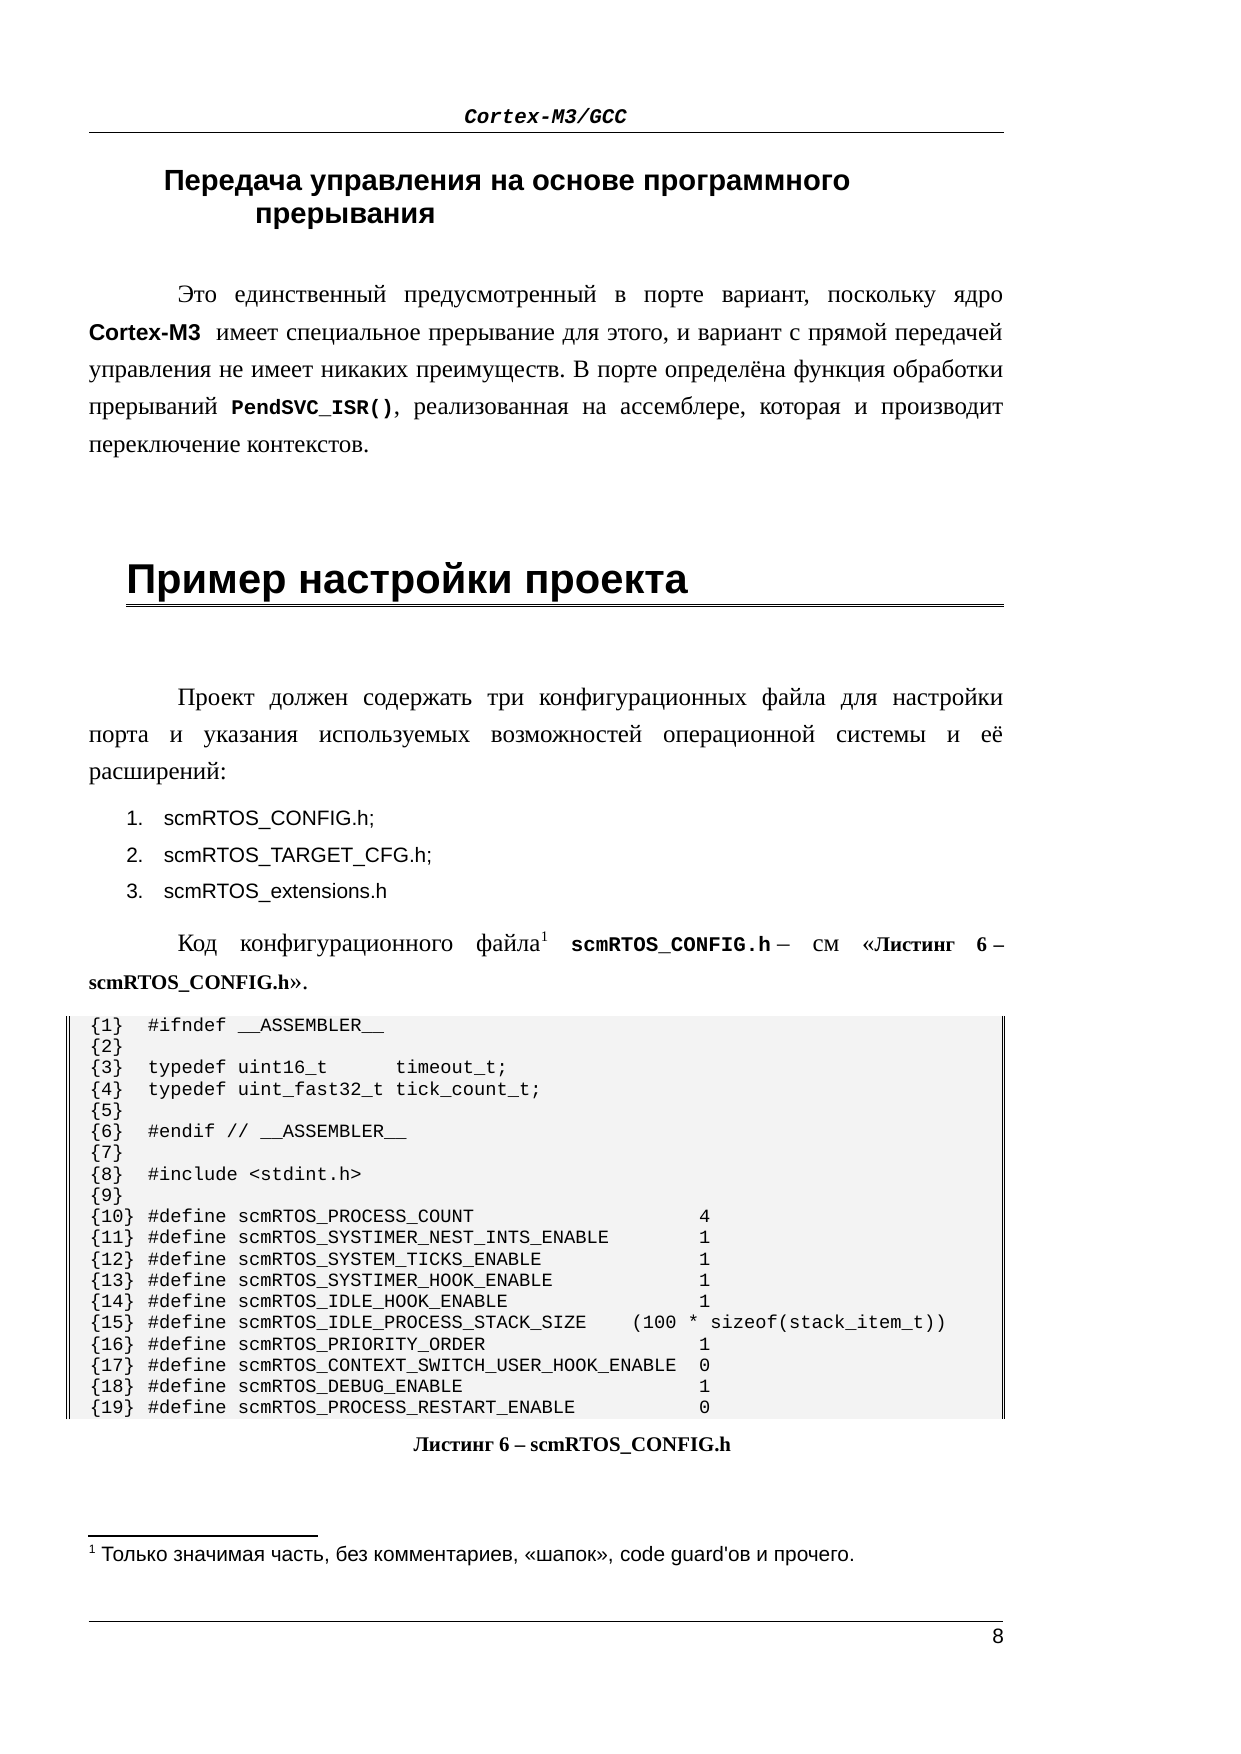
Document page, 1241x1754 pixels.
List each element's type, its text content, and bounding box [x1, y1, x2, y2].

subtitle Пример настройки проекта [126, 554, 1004, 604]
list #define scmRTOS_IDLE_PROCESS_STACK_SIZE (100 * sizeof(stack_item_t)) [70, 1313, 1002, 1334]
list typedef uint16_t timeout_t; [70, 1058, 1002, 1079]
list #define scmRTOS_PRIORITY_ORDER 1 [70, 1334, 1002, 1356]
list typedef uint_fast32_t tick_count_t; [70, 1079, 1002, 1101]
list #define scmRTOS_PROCESS_COUNT 4 [70, 1207, 1002, 1228]
list #define scmRTOS_IDLE_HOOK_ENABLE 1 [70, 1292, 1002, 1313]
list scmRTOS_extensions.h [126, 879, 1004, 903]
list #ifndef __ASSEMBLER__ [70, 1016, 1002, 1037]
text Листинг 6 – scmRTOS_CONFIG.h [141, 1432, 1002, 1456]
list #define scmRTOS_SYSTIMER_HOOK_ENABLE 1 [70, 1271, 1002, 1292]
list #include <stdint.h> [70, 1164, 1002, 1186]
text Это единственный предусмотренный в порте вариант, поскольку ядро Cortex-M3 имеет специальное прерывание для этого, и вариант с прямой передачей управления не имеет никаких преимуществ. В порте определёна функция обработки прерываний PendSVC_ISR(), реализованная на ассемблере, которая и производит переключение контекстов. [88, 279, 1004, 458]
list #define scmRTOS_SYSTIMER_NEST_INTS_ENABLE 1 [70, 1228, 1002, 1249]
text Проект должен содержать три конфигурационных файла для настройки порта и указания используемых возможностей операционной системы и её расширений: [88, 682, 1004, 785]
list #endif // __ASSEMBLER__ [70, 1122, 1002, 1143]
list scmRTOS_TARGET_CFG.h; [126, 842, 1004, 866]
text Код конфигурационного файла scmRTOS_CONFIG.h – см «Листинг 6 – scmRTOS_CONFIG.h». [88, 928, 1004, 995]
list #define scmRTOS_PROCESS_RESTART_ENABLE 0 [70, 1398, 1002, 1419]
text Только значимая часть, без комментариев, «шапок», code guard'ов и прочего. [88, 1542, 1004, 1566]
list #define scmRTOS_CONTEXT_SWITCH_USER_HOOK_ENABLE 0 [70, 1356, 1002, 1377]
list #define scmRTOS_SYSTEM_TICKS_ENABLE 1 [70, 1249, 1002, 1271]
list scmRTOS_CONFIG.h; [126, 806, 1004, 830]
list #define scmRTOS_DEBUG_ENABLE 1 [70, 1377, 1002, 1398]
subtitle Передача управления на основе программного прерывания [163, 162, 886, 229]
